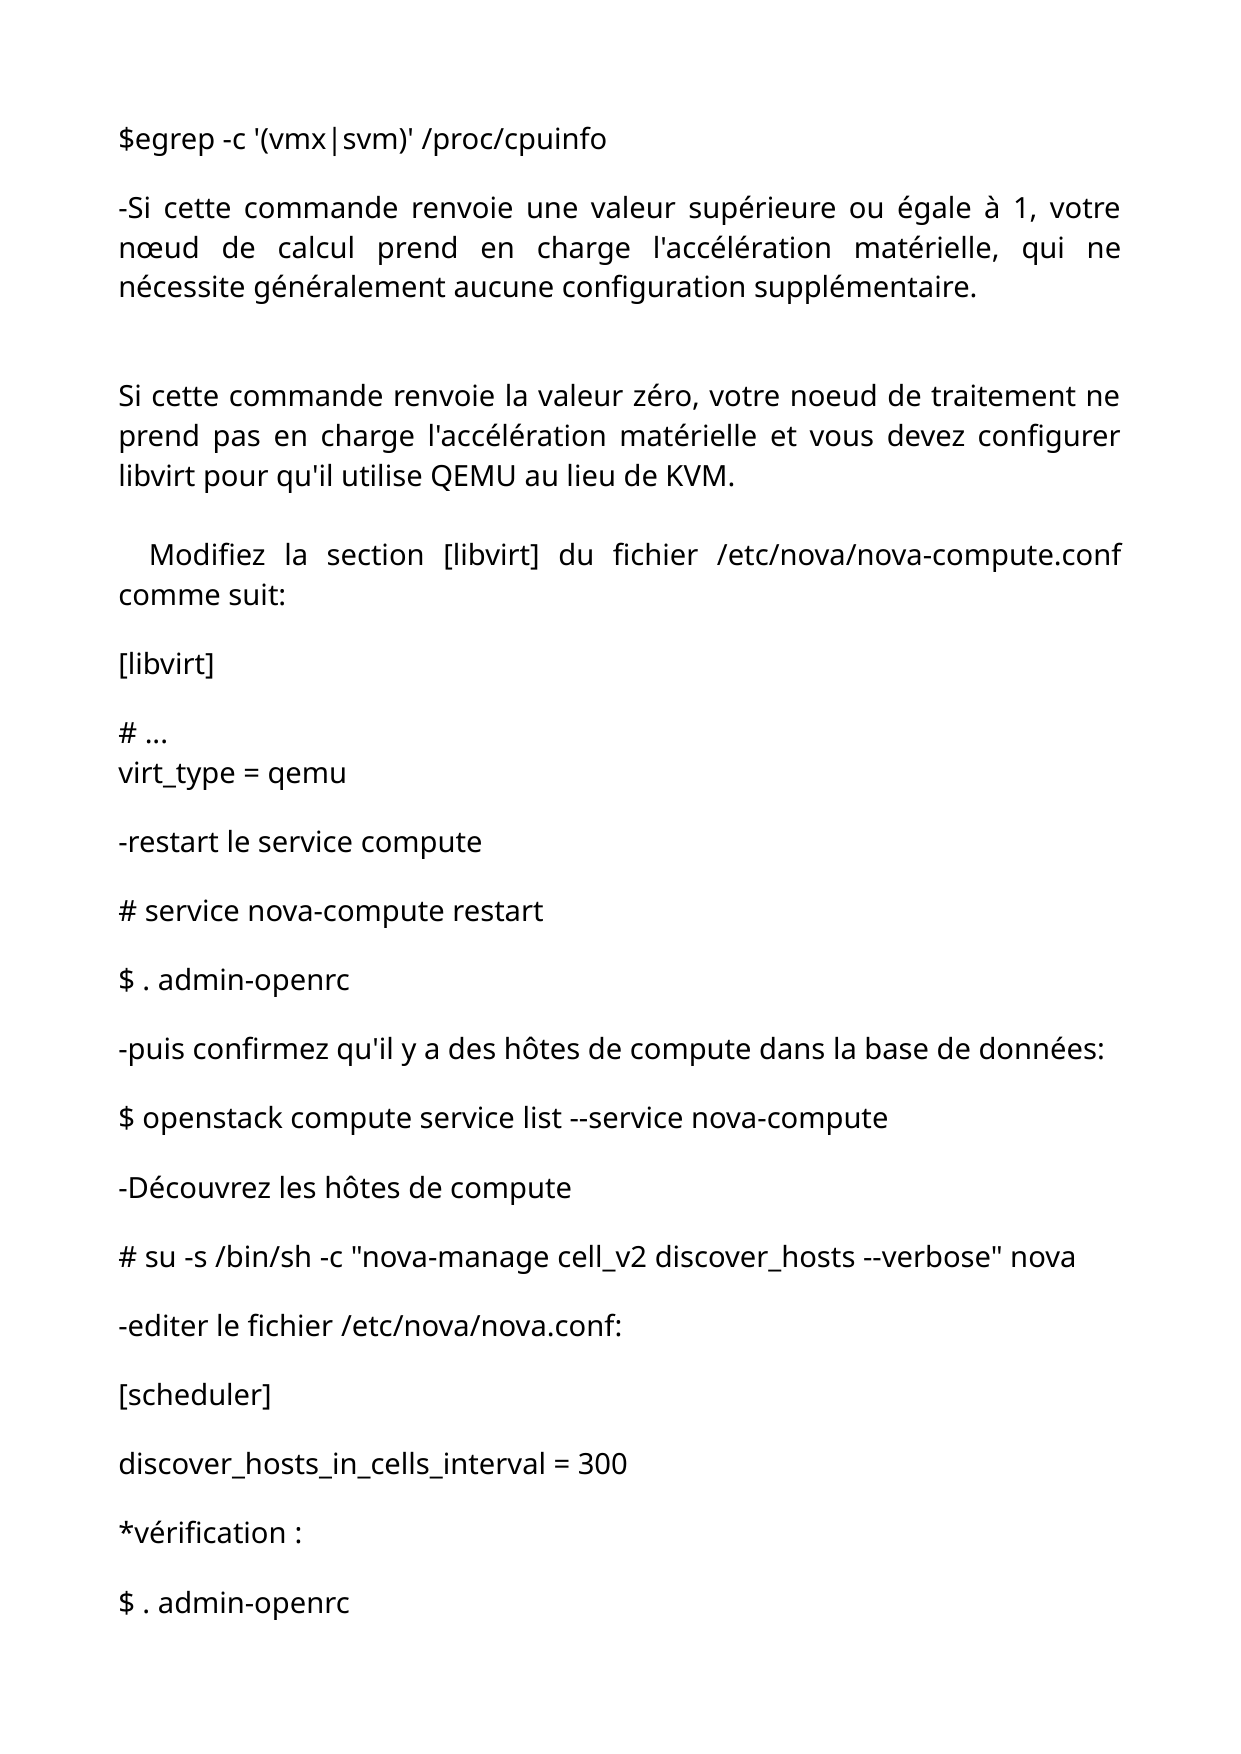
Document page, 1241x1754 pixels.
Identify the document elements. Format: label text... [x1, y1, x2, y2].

text discover_hosts_in_cells_interval = 300 [118, 1444, 1122, 1483]
text $ openstack compute service list --service nova-compute [118, 1098, 1122, 1137]
text -restart le service compute [118, 821, 1122, 861]
text virt_type = qemu [118, 752, 1122, 792]
text Modifiez la section [libvirt] du fichier /etc/nova/nova-compute.conf comme suit: [118, 534, 1122, 614]
text $ . admin-openrc [118, 1582, 1122, 1622]
text -puis confirmez qu'il y a des hôtes de compute dans la base de données: [118, 1029, 1122, 1068]
text Si cette commande renvoie la valeur zéro, votre noeud de traitement ne prend pas en charge l'accélération matérielle et vous devez configurer libvirt pour qu'il utilise QEMU au lieu de KVM. [118, 376, 1122, 494]
text -Découvrez les hôtes de compute [118, 1167, 1122, 1207]
text [libvirt] [118, 643, 1122, 683]
text -editer le fichier /etc/nova/nova.conf: [118, 1305, 1122, 1345]
text # service nova-compute restart [118, 890, 1122, 930]
text -Si cette commande renvoie une valeur supérieure ou égale à 1, votre nœud de calcul prend en charge l'accélération matérielle, qui ne nécessite généralement aucune configuration supplémentaire. [118, 187, 1122, 306]
text [scheduler] [118, 1374, 1122, 1414]
text # ... [118, 712, 1122, 752]
text $egrep -c '(vmx|svm)' /proc/cpuinfo [118, 118, 1122, 158]
text *vérification : [118, 1513, 1122, 1552]
text $ . admin-openrc [118, 959, 1122, 999]
text # su -s /bin/sh -c "nova-manage cell_v2 discover_hosts --verbose" nova [118, 1236, 1122, 1276]
